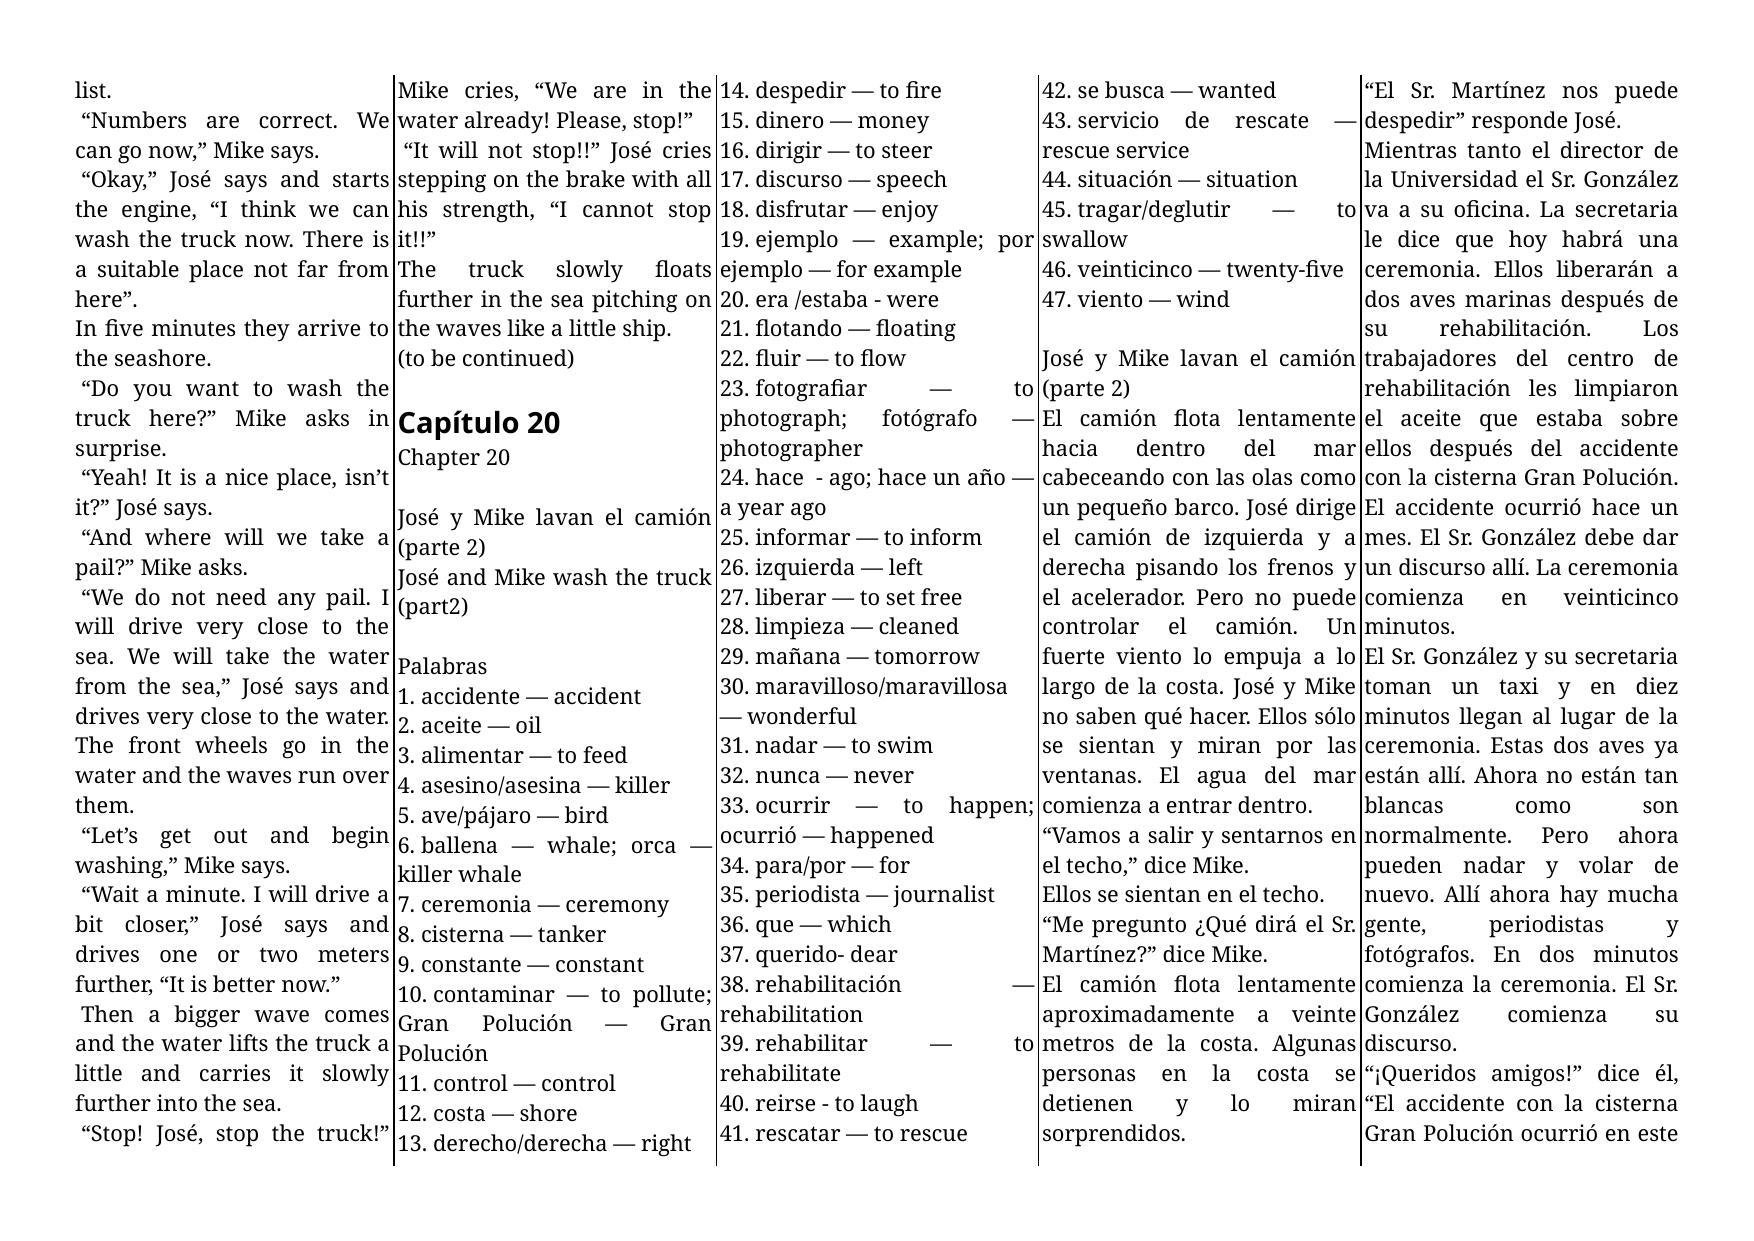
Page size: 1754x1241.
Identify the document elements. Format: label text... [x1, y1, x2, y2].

text Palabras [397, 651, 712, 681]
text 45. tragar/deglutir — to swallow [1042, 194, 1357, 254]
text The truck slowly floats further in the sea pitching on the waves like a little ship. [397, 254, 712, 343]
text “Me pregunto ¿Qué dirá el Sr. Martínez?” dice Mike. [1042, 909, 1357, 969]
text “Numbers are correct. We can go now,” Mike says. [75, 105, 390, 164]
text Mike cries, “We are in the water already! Please, stop!” [397, 75, 712, 134]
text 37. querido- dear [719, 939, 1034, 969]
text 14. despedir — to fire [719, 75, 1034, 105]
text “Yeah! It is a nice place, isn’t it?” José says. [75, 462, 390, 522]
text José y Mike lavan el camión (parte 2) [1042, 343, 1357, 403]
text 17. discurso — speech [719, 164, 1034, 194]
text 31. nadar — to swim [719, 730, 1034, 760]
text 25. informar — to inform [719, 522, 1034, 552]
text (to be continued) [397, 343, 712, 373]
text 36. que — which [719, 909, 1034, 939]
text El camión flota lentamente aproximadamente a veinte metros de la costa. Algunas personas en la costa se detienen y lo miran sorprendidos. [1042, 969, 1357, 1147]
text 34. para/por — for [719, 849, 1034, 879]
text 6. ballena — whale; orca — killer whale [397, 830, 712, 889]
text 20. era /estaba - were [719, 283, 1034, 313]
text 11. control — control [397, 1068, 712, 1098]
text José and Mike wash the truck (part2) [397, 562, 712, 621]
text “Okay,” José says and starts the engine, “I think we can wash the truck now. There is a suitable place not far from here”. [75, 164, 390, 313]
text 2. aceite — oil [397, 711, 712, 740]
text 15. dinero — money [719, 105, 1034, 134]
text 28. limpieza — cleaned [719, 611, 1034, 641]
text 22. fluir — to flow [719, 343, 1034, 373]
text 46. veinticinco — twenty-five [1042, 254, 1357, 283]
text In five minutes they arrive to the seashore. [75, 313, 390, 373]
text 41. rescatar — to rescue [719, 1118, 1034, 1147]
text 23. fotografiar — to photograph; fotógrafo — photographer [719, 373, 1034, 462]
text “We do not need any pail. I will drive very close to the sea. We will take the water from the sea,” José says and drives very close to the water. The front wheels go in the water and the waves run over them. [75, 581, 390, 820]
text 38. rehabilitación — rehabilitation [719, 969, 1034, 1028]
text “Vamos a salir y sentarnos en el techo,” dice Mike. [1042, 820, 1357, 879]
text 1. accidente — accident [397, 681, 712, 711]
text 5. ave/pájaro — bird [397, 800, 712, 830]
text 32. nunca — never [719, 760, 1034, 790]
text 35. periodista — journalist [719, 879, 1034, 909]
text 39. rehabilitar — to rehabilitate [719, 1028, 1034, 1088]
text 4. asesino/asesina — killer [397, 770, 712, 800]
text 42. se busca — wanted [1042, 75, 1357, 105]
text list. [75, 75, 390, 105]
text 18. disfrutar — enjoy [719, 194, 1034, 224]
subtitle Capítulo 20 [397, 403, 712, 442]
text 47. viento — wind [1042, 283, 1357, 313]
text Then a bigger wave comes and the water lifts the truck a little and carries it slowly further into the sea. [75, 998, 390, 1118]
text “Stop! José, stop the truck!” [75, 1118, 390, 1147]
text 3. alimentar — to feed [397, 740, 712, 770]
text 21. flotando — floating [719, 313, 1034, 343]
text “¡Queridos amigos!” dice él, “El accidente con la cisterna Gran Polución ocurrió en este [1364, 1058, 1679, 1147]
text 40. reirse - to laugh [719, 1088, 1034, 1118]
text 27. liberar — to set free [719, 581, 1034, 611]
text 33. ocurrir — to happen; ocurrió — happened [719, 790, 1034, 849]
text 7. ceremonia — ceremony [397, 889, 712, 919]
text 24. hace - ago; hace un año — a year ago [719, 462, 1034, 522]
text 9. constante — constant [397, 949, 712, 979]
text 30. maravilloso/maravillosa — wonderful [719, 671, 1034, 730]
text 44. situación — situation [1042, 164, 1357, 194]
text 10. contaminar — to pollute; Gran Polución — Gran Polución [397, 979, 712, 1068]
text “Do you want to wash the truck here?” Mike asks in surprise. [75, 373, 390, 462]
text El Sr. González y su secretaria toman un taxi y en diez minutos llegan al lugar de la ceremonia. Estas dos aves ya están allí. Ahora no están tan blancas como son normalmente. Pero ahora pueden nadar y volar de nuevo. Allí ahora hay mucha gente, periodistas y fotógrafos. En dos minutos comienza la ceremonia. El Sr. González comienza su discurso. [1364, 641, 1679, 1058]
text 26. izquierda — left [719, 552, 1034, 581]
text 8. cisterna — tanker [397, 919, 712, 949]
text 13. derecho/derecha — right [397, 1128, 712, 1157]
text “And where will we take a pail?” Mike asks. [75, 522, 390, 581]
text El camión flota lentamente hacia dentro del mar cabeceando con las olas como un pequeño barco. José dirige el camión de izquierda y a derecha pisando los frenos y el acelerador. Pero no puede controlar el camión. Un fuerte viento lo empuja a lo largo de la costa. José y Mike no saben qué hacer. Ellos sólo se sientan y miran por las ventanas. El agua del mar comienza a entrar dentro. [1042, 403, 1357, 820]
text “El Sr. Martínez nos puede despedir” responde José. [1364, 75, 1679, 134]
text “Let’s get out and begin washing,” Mike says. [75, 820, 390, 879]
text 12. costa — shore [397, 1098, 712, 1128]
text 16. dirigir — to steer [719, 134, 1034, 164]
text “Wait a minute. I will drive a bit closer,” José says and drives one or two meters further, “It is better now.” [75, 879, 390, 998]
text 29. mañana — tomorrow [719, 641, 1034, 671]
text 19. ejemplo — example; por ejemplo — for example [719, 224, 1034, 283]
text “It will not stop!!” José cries stepping on the brake with all his strength, “I cannot stop it!!” [397, 134, 712, 254]
text Chapter 20 [397, 442, 712, 472]
text 43. servicio de rescate — rescue service [1042, 105, 1357, 164]
text José y Mike lavan el camión (parte 2) [397, 502, 712, 562]
text Ellos se sientan en el techo. [1042, 879, 1357, 909]
text Mientras tanto el director de la Universidad el Sr. González va a su oficina. La secretaria le dice que hoy habrá una ceremonia. Ellos liberarán a dos aves marinas después de su rehabilitación. Los trabajadores del centro de rehabilitación les limpiaron el aceite que estaba sobre ellos después del accidente con la cisterna Gran Polución. El accidente ocurrió hace un mes. El Sr. González debe dar un discurso allí. La ceremonia comienza en veinticinco minutos. [1364, 134, 1679, 641]
